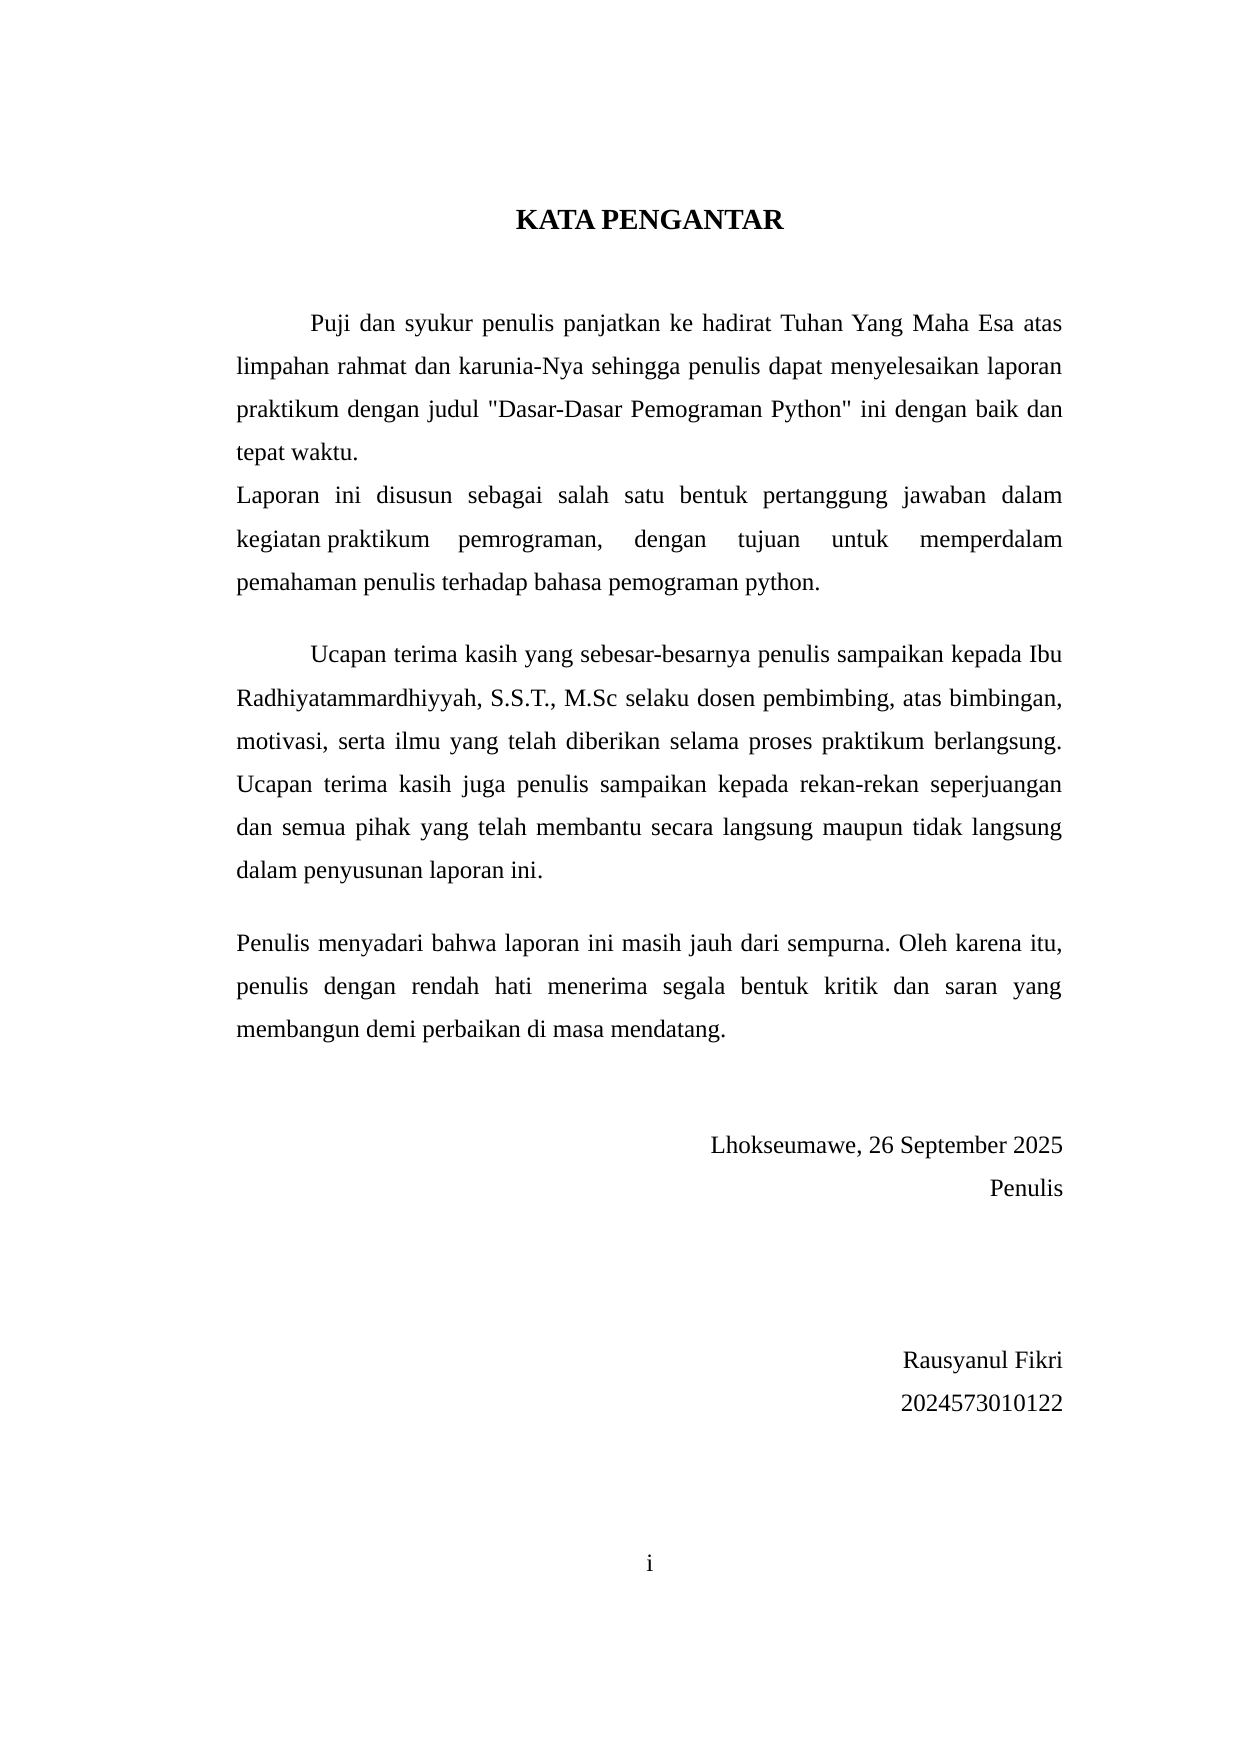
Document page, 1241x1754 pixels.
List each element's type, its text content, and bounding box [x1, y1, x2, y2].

text Penulis [236, 1173, 1063, 1202]
text Rausyanul Fikri [236, 1345, 1063, 1374]
subtitle KATA PENGANTAR [236, 202, 1063, 236]
text Lhokseumawe, 26 September 2025 [236, 1130, 1063, 1158]
text Ucapan terima kasih yang sebesar-besarnya penulis sampaikan kepada Ibu Radhiyatammardhiyyah, S.S.T., M.Sc selaku dosen pembimbing, atas bimbingan, motivasi, serta ilmu yang telah diberikan selama proses praktikum berlangsung. Ucapan terima kasih juga penulis sampaikan kepada rekan-rekan seperjuangan dan semua pihak yang telah membantu secara langsung maupun tidak langsung dalam penyusunan laporan ini. [236, 639, 1063, 884]
text 2024573010122 [236, 1388, 1063, 1417]
text Penulis menyadari bahwa laporan ini masih jauh dari sempurna. Oleh karena itu, penulis dengan rendah hati menerima segala bentuk kritik dan saran yang membangun demi perbaikan di masa mendatang. [236, 928, 1063, 1043]
text Laporan ini disusun sebagai salah satu bentuk pertanggung jawaban dalam kegiatan praktikum pemrograman, dengan tujuan untuk memperdalam pemahaman penulis terhadap bahasa pemograman python. [236, 481, 1063, 596]
text Puji dan syukur penulis panjatkan ke hadirat Tuhan Yang Maha Esa atas limpahan rahmat dan karunia-Nya sehingga penulis dapat menyelesaikan laporan praktikum dengan judul "Dasar-Dasar Pemograman Python" ini dengan baik dan tepat waktu. [236, 308, 1063, 466]
